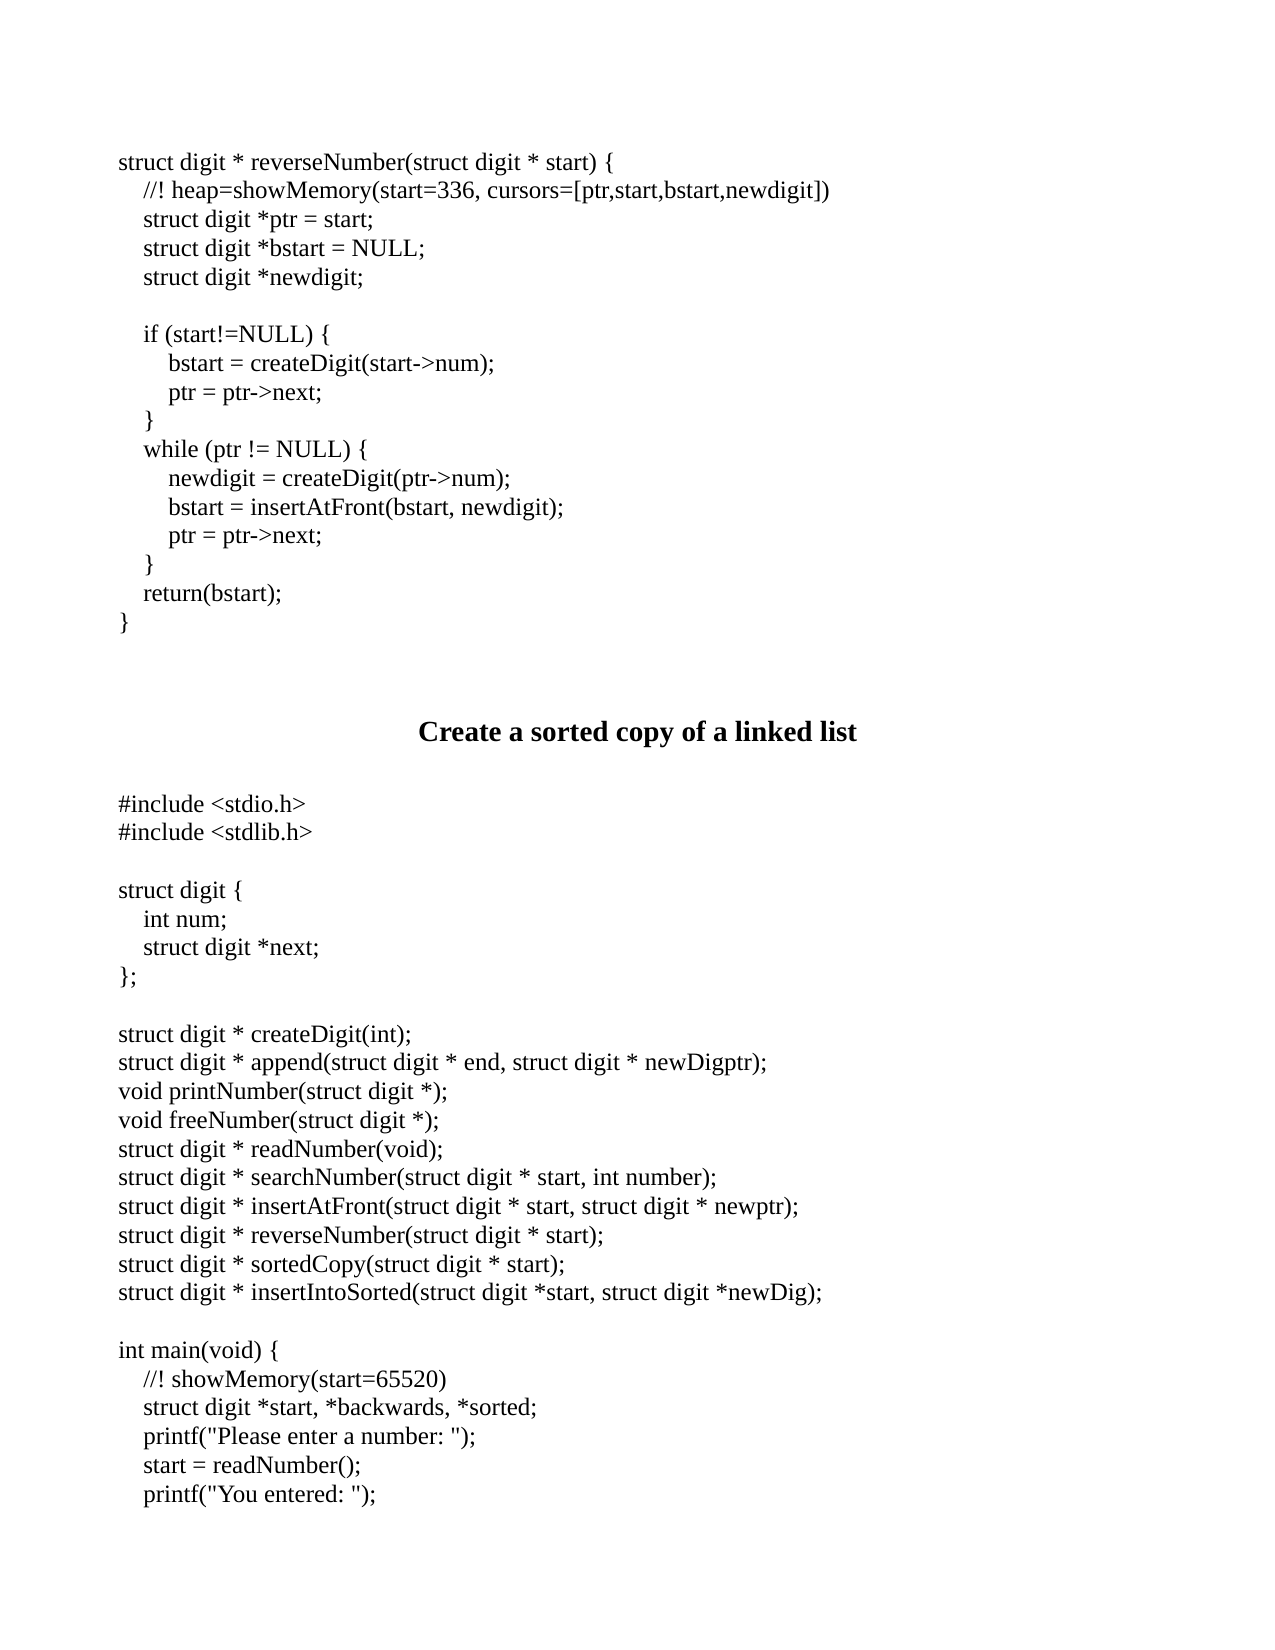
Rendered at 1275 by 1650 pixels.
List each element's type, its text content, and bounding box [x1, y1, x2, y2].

text } [118, 607, 1157, 636]
text start = readNumber(); [118, 1450, 1157, 1479]
text struct digit * reverseNumber(struct digit * start) { [118, 147, 1157, 176]
text if (start!=NULL) { [118, 319, 1157, 348]
text } [118, 406, 1157, 434]
subtitle Create a sorted copy of a linked list [118, 714, 1157, 747]
text bstart = insertAtFront(bstart, newdigit); [118, 492, 1157, 521]
text struct digit *ptr = start; [118, 204, 1157, 233]
text struct digit *newdigit; [118, 262, 1157, 291]
text struct digit *bstart = NULL; [118, 233, 1157, 262]
text void printNumber(struct digit *); [118, 1076, 1157, 1105]
text struct digit * reverseNumber(struct digit * start); [118, 1220, 1157, 1249]
text struct digit * readNumber(void); [118, 1134, 1157, 1162]
text ptr = ptr->next; [118, 377, 1157, 406]
text printf("Please enter a number: "); [118, 1421, 1157, 1450]
text struct digit { [118, 875, 1157, 904]
text struct digit * searchNumber(struct digit * start, int number); [118, 1162, 1157, 1191]
text return(bstart); [118, 578, 1157, 607]
text //! heap=showMemory(start=336, cursors=[ptr,start,bstart,newdigit]) [118, 176, 1157, 204]
text struct digit * insertIntoSorted(struct digit *start, struct digit *newDig); [118, 1277, 1157, 1306]
text printf("You entered: "); [118, 1479, 1157, 1507]
text int main(void) { [118, 1335, 1157, 1364]
text } [118, 549, 1157, 578]
text //! showMemory(start=65520) [118, 1364, 1157, 1392]
text struct digit * insertAtFront(struct digit * start, struct digit * newptr); [118, 1191, 1157, 1220]
text struct digit * createDigit(int); [118, 1019, 1157, 1047]
text bstart = createDigit(start->num); [118, 348, 1157, 377]
text #include <stdlib.h> [118, 817, 1157, 846]
text int num; [118, 904, 1157, 932]
text while (ptr != NULL) { [118, 434, 1157, 463]
text ptr = ptr->next; [118, 521, 1157, 549]
text void freeNumber(struct digit *); [118, 1105, 1157, 1134]
text newdigit = createDigit(ptr->num); [118, 463, 1157, 492]
text struct digit *start, *backwards, *sorted; [118, 1392, 1157, 1421]
text struct digit *next; [118, 932, 1157, 961]
text struct digit * append(struct digit * end, struct digit * newDigptr); [118, 1047, 1157, 1076]
text struct digit * sortedCopy(struct digit * start); [118, 1249, 1157, 1277]
text #include <stdio.h> [118, 789, 1157, 817]
text }; [118, 961, 1157, 990]
